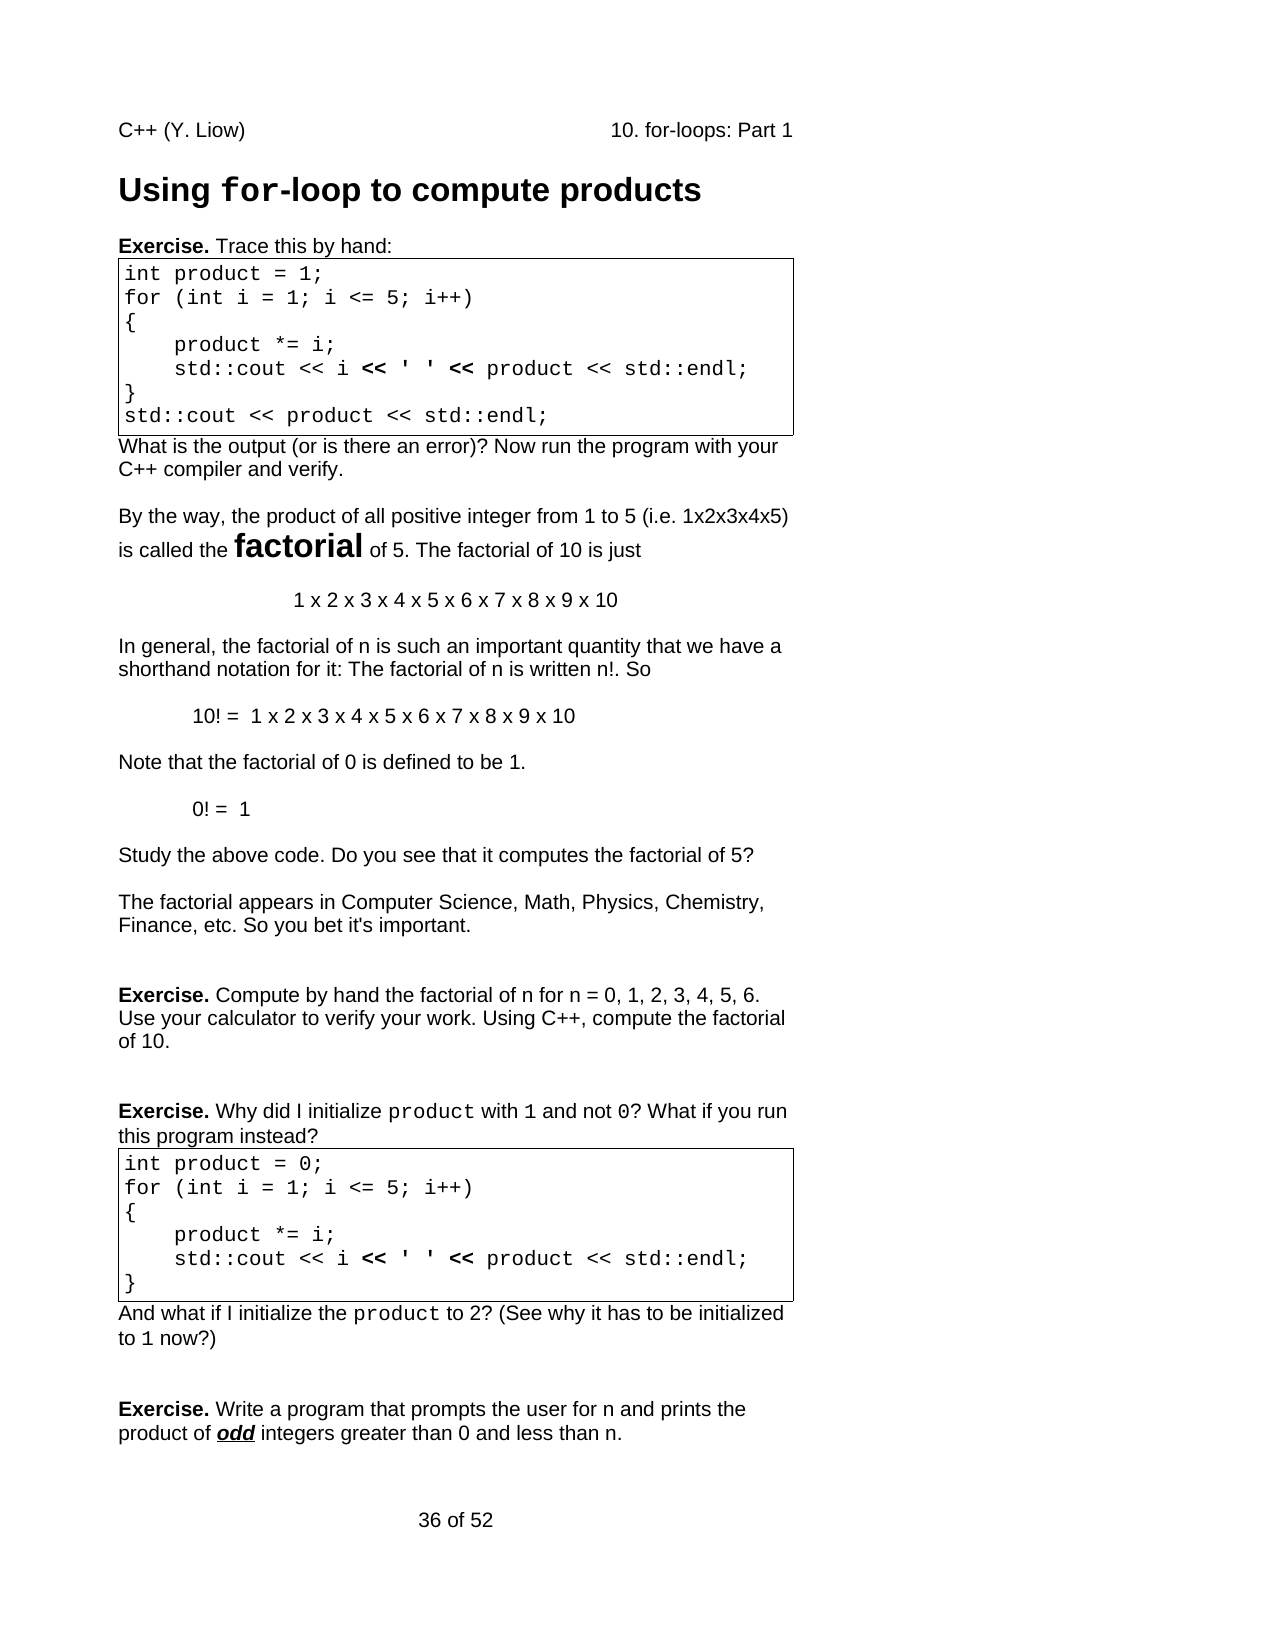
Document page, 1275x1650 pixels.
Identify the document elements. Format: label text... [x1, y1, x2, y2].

text 1 x 2 x 3 x 4 x 5 x 6 x 7 x 8 x 9 x 10 [118, 588, 793, 611]
text Exercise. Trace this by hand: [118, 234, 793, 258]
text And what if I initialize the product to 2? (See why it has to be initialized to 1 now?) [118, 1302, 793, 1351]
text 0! = 1 [118, 797, 793, 821]
text Note that the factorial of 0 is defined to be 1. [118, 751, 793, 774]
table_header int product = 1; for (int i = 1; i <= 5; i++) { product *= i; std::cout << i << ' ' << product << std::endl; } std::cout << product << std::endl; [119, 259, 793, 435]
text What is the output (or is there an error)? Now run the program with your C++ compiler and verify. [118, 436, 793, 481]
text 10! = 1 x 2 x 3 x 4 x 5 x 6 x 7 x 8 x 9 x 10 [118, 704, 793, 728]
text By the way, the product of all positive integer from 1 to 5 (i.e. 1x2x3x4x5) is called the factorial of 5. The factorial of 10 is just [118, 504, 793, 565]
text Using for-loop to compute products [118, 171, 793, 211]
text Exercise. Why did I initialize product with 1 and not 0? What if you run this program instead? [118, 1099, 793, 1148]
table_header int product = 0; for (int i = 1; i <= 5; i++) { product *= i; std::cout << i << ' ' << product << std::endl; } [119, 1149, 793, 1301]
text In general, the factorial of n is such an important quantity that we have a shorthand notation for it: The factorial of n is written n!. So [118, 635, 793, 681]
text Study the above code. Do you see that it computes the factorial of 5? [118, 844, 793, 867]
text Exercise. Write a program that prompts the user for n and prints the product of odd integers greater than 0 and less than n. [118, 1398, 793, 1444]
text The factorial appears in Computer Science, Math, Physics, Chemistry, Finance, etc. So you bet it's important. [118, 890, 793, 937]
text Exercise. Compute by hand the factorial of n for n = 0, 1, 2, 3, 4, 5, 6. Use your calculator to verify your work. Using C++, compute the factorial of 10. [118, 983, 793, 1053]
